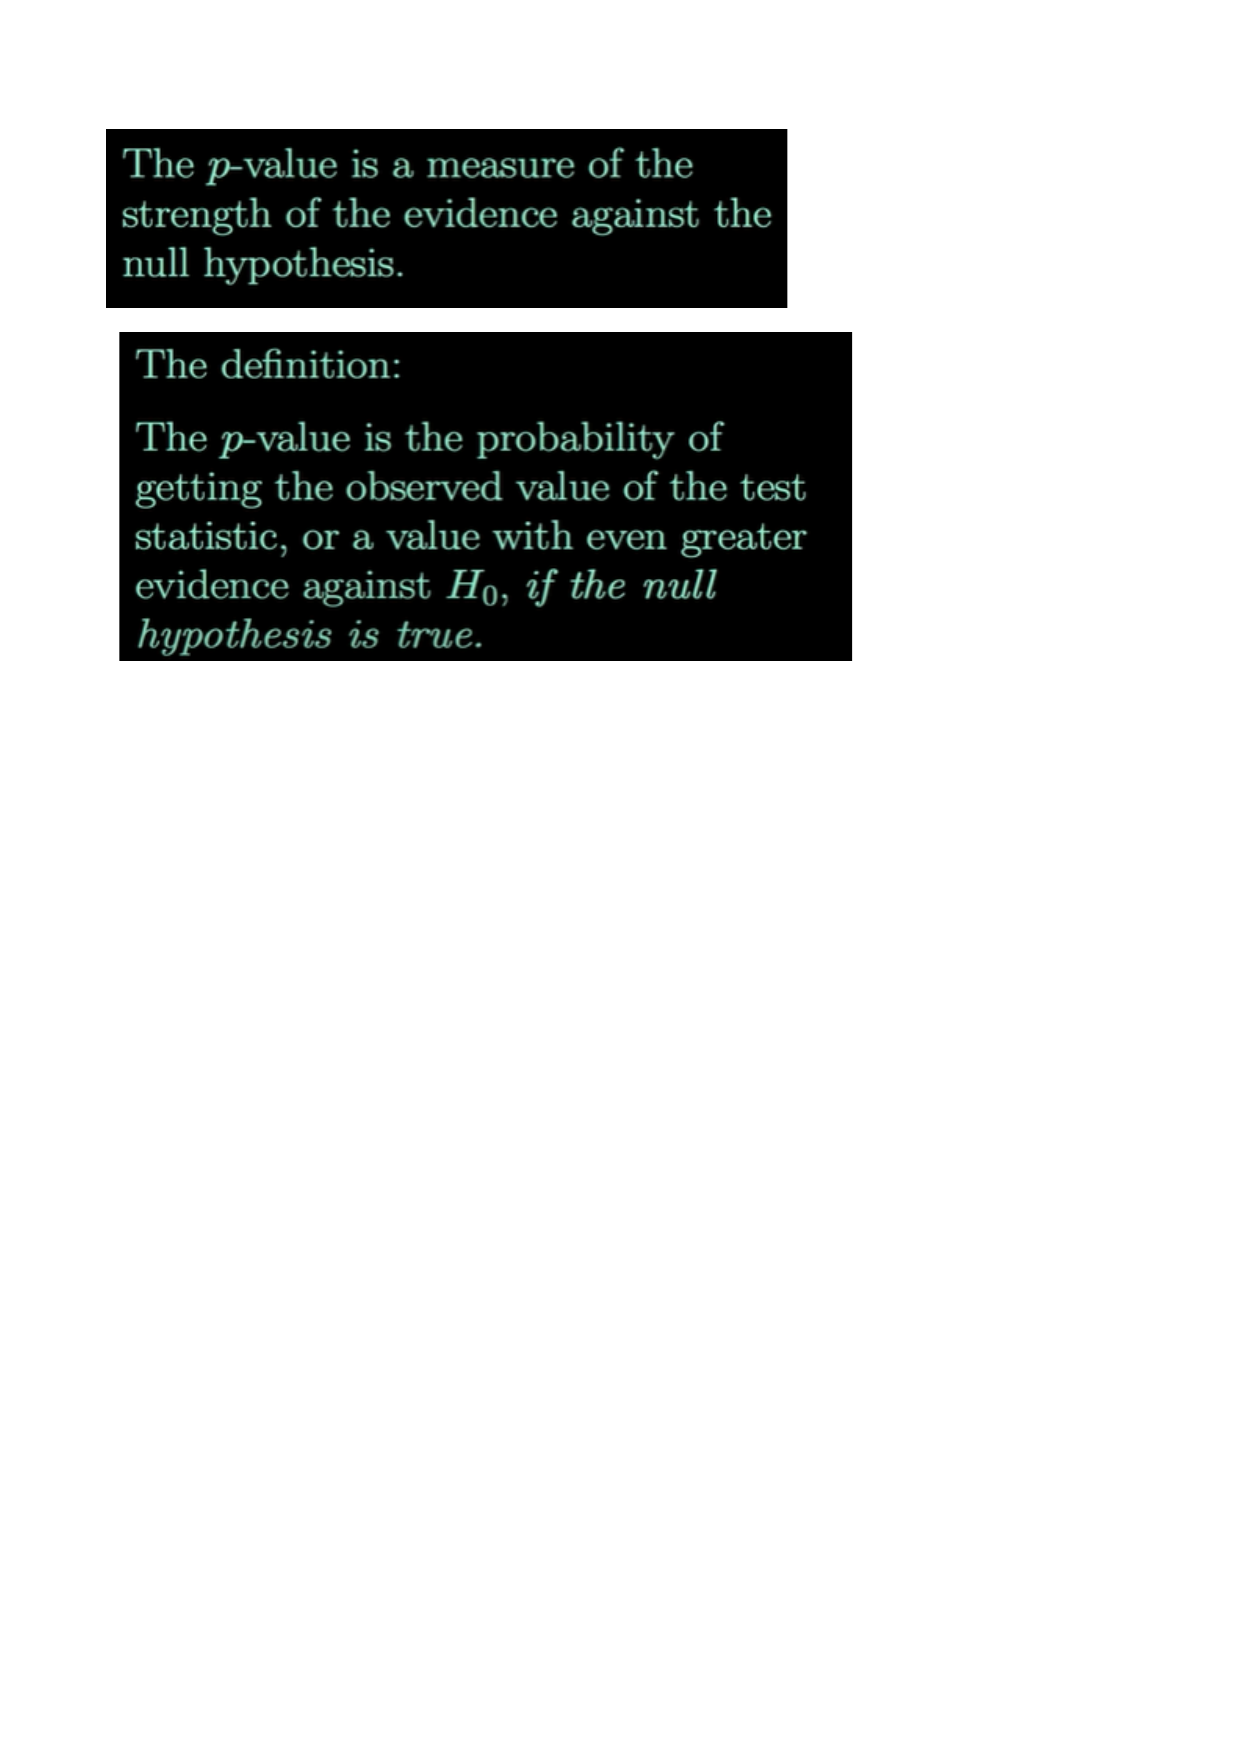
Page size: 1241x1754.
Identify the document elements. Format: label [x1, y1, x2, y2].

picture [106, 129, 788, 308]
picture [119, 332, 853, 661]
